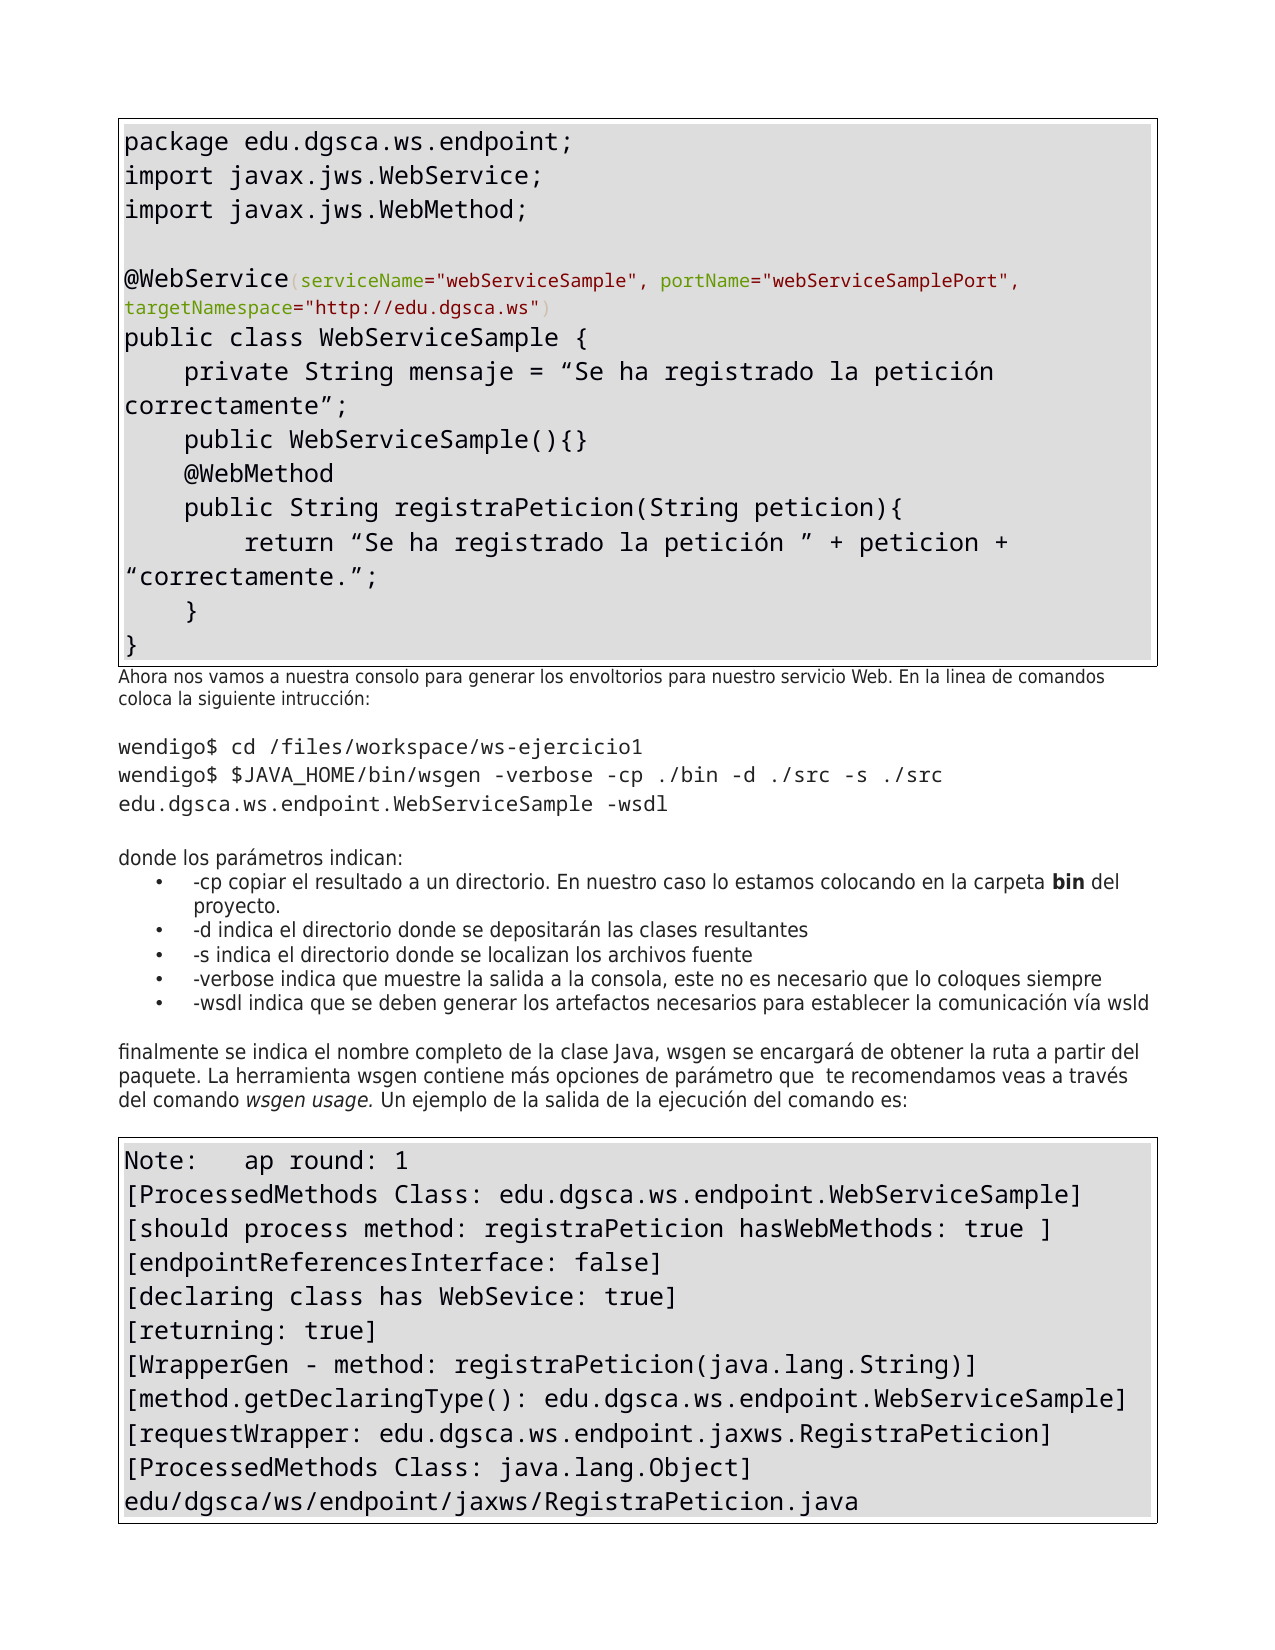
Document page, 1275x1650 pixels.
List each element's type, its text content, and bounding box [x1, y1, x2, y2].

list -s indica el directorio donde se localizan los archivos fuente [156, 943, 1157, 967]
text Ahora nos vamos a nuestra consolo para generar los envoltorios para nuestro servicio Web. En la linea de comandos coloca la siguiente intrucción: [118, 667, 1157, 710]
list -cp copiar el resultado a un directorio. En nuestro caso lo estamos colocando en la carpeta bin del proyecto. [156, 870, 1157, 918]
list -wsdl indica que se deben generar los artefactos necesarios para establecer la comunicación vía wsld [156, 991, 1157, 1016]
table_header package edu.dgsca.ws.endpoint; import javax.jws.WebService; import javax.jws.WebMethod; @WebService(serviceName="webServiceSample", portName="webServiceSamplePort", targetNamespace="http://edu.dgsca.ws") public class WebServiceSample { private String mensaje = “Se ha registrado la petición correctamente”; public WebServiceSample(){} @WebMethod public String registraPeticion(String peticion){ return “Se ha registrado la petición ” + peticion + “correctamente.”; } } [119, 119, 1157, 666]
list -verbose indica que muestre la salida a la consola, este no es necesario que lo coloques siempre [156, 967, 1157, 991]
table_header Note: ap round: 1 [ProcessedMethods Class: edu.dgsca.ws.endpoint.WebServiceSample] [should process method: registraPeticion hasWebMethods: true ] [endpointReferencesInterface: false] [declaring class has WebSevice: true] [returning: true] [WrapperGen - method: registraPeticion(java.lang.String)] [method.getDeclaringType(): edu.dgsca.ws.endpoint.WebServiceSample] [requestWrapper: edu.dgsca.ws.endpoint.jaxws.RegistraPeticion] [ProcessedMethods Class: java.lang.Object] edu/dgsca/ws/endpoint/jaxws/RegistraPeticion.java [119, 1138, 1157, 1523]
text donde los parámetros indican: [118, 846, 1157, 870]
text wendigo$ $JAVA_HOME/bin/wsgen -verbose -cp ./bin -d ./src -s ./src edu.dgsca.ws.endpoint.WebServiceSample -wsdl [118, 760, 1157, 817]
text wendigo$ cd /files/workspace/ws-ejercicio1 [118, 732, 1157, 760]
text finalmente se indica el nombre completo de la clase Java, wsgen se encargará de obtener la ruta a partir del paquete. La herramienta wsgen contiene más opciones de parámetro que te recomendamos veas a través del comando wsgen usage. Un ejemplo de la salida de la ejecución del comando es: [118, 1040, 1157, 1113]
list -d indica el directorio donde se depositarán las clases resultantes [156, 918, 1157, 943]
